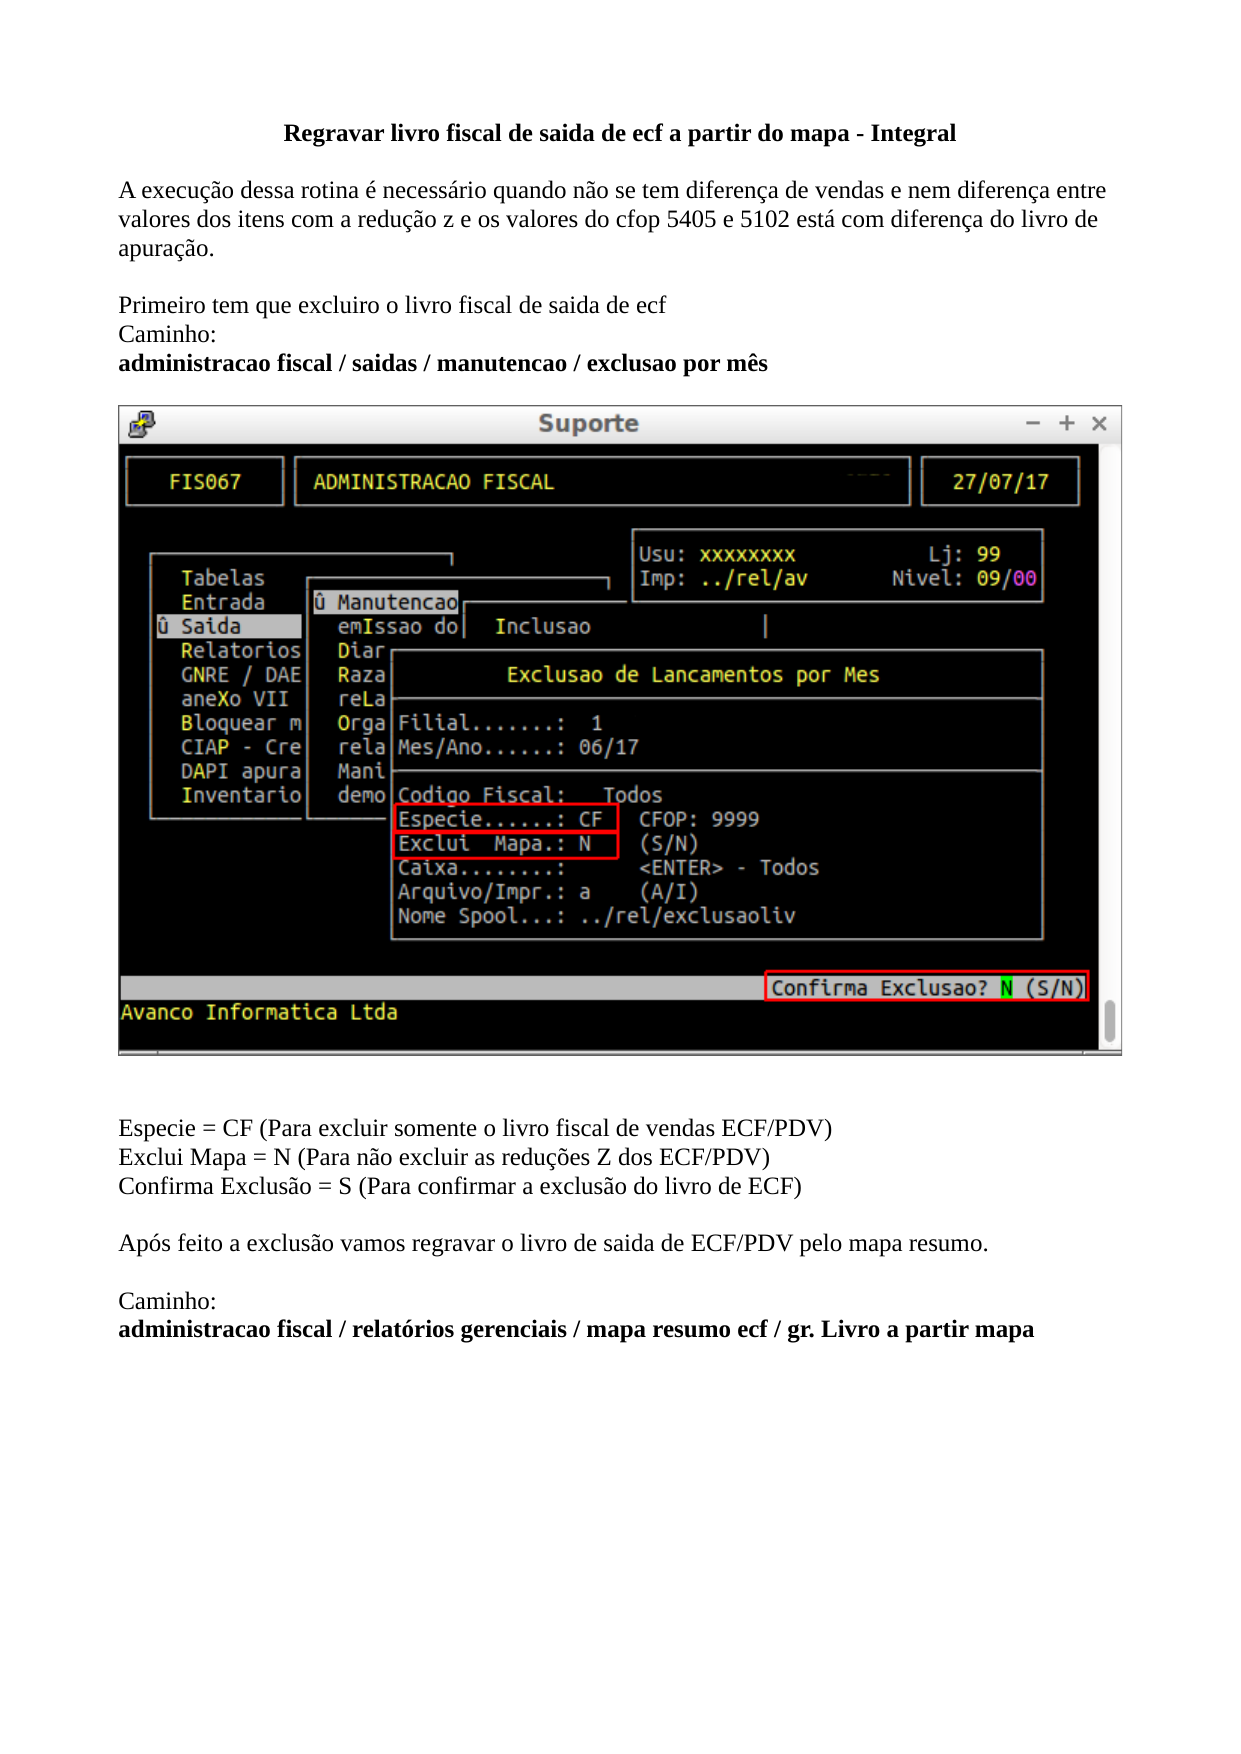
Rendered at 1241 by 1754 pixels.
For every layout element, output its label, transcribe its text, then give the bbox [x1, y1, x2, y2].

text administracao fiscal / saidas / manutencao / exclusao por mês [118, 348, 1122, 377]
text A execução dessa rotina é necessário quando não se tem diferença de vendas e nem diferença entre valores dos itens com a redução z e os valores do cfop 5405 e 5102 está com diferença do livro de apuração. [118, 176, 1122, 262]
text Primeiro tem que excluiro o livro fiscal de saida de ecf [118, 291, 1122, 319]
text Após feito a exclusão vamos regravar o livro de saida de ECF/PDV pelo mapa resumo. [118, 1228, 1122, 1257]
text Caminho: [118, 319, 1122, 348]
text Confirma Exclusão = S (Para confirmar a exclusão do livro de ECF) [118, 1171, 1122, 1199]
text Especie = CF (Para excluir somente o livro fiscal de vendas ECF/PDV) [118, 1113, 1122, 1142]
text Regravar livro fiscal de saida de ecf a partir do mapa - Integral [118, 118, 1122, 147]
text Caminho: administracao fiscal / relatórios gerenciais / mapa resumo ecf / gr. Livro a partir mapa [118, 1286, 1122, 1343]
picture [118, 405, 1123, 1056]
text Exclui Mapa = N (Para não excluir as reduções Z dos ECF/PDV) [118, 1142, 1122, 1171]
